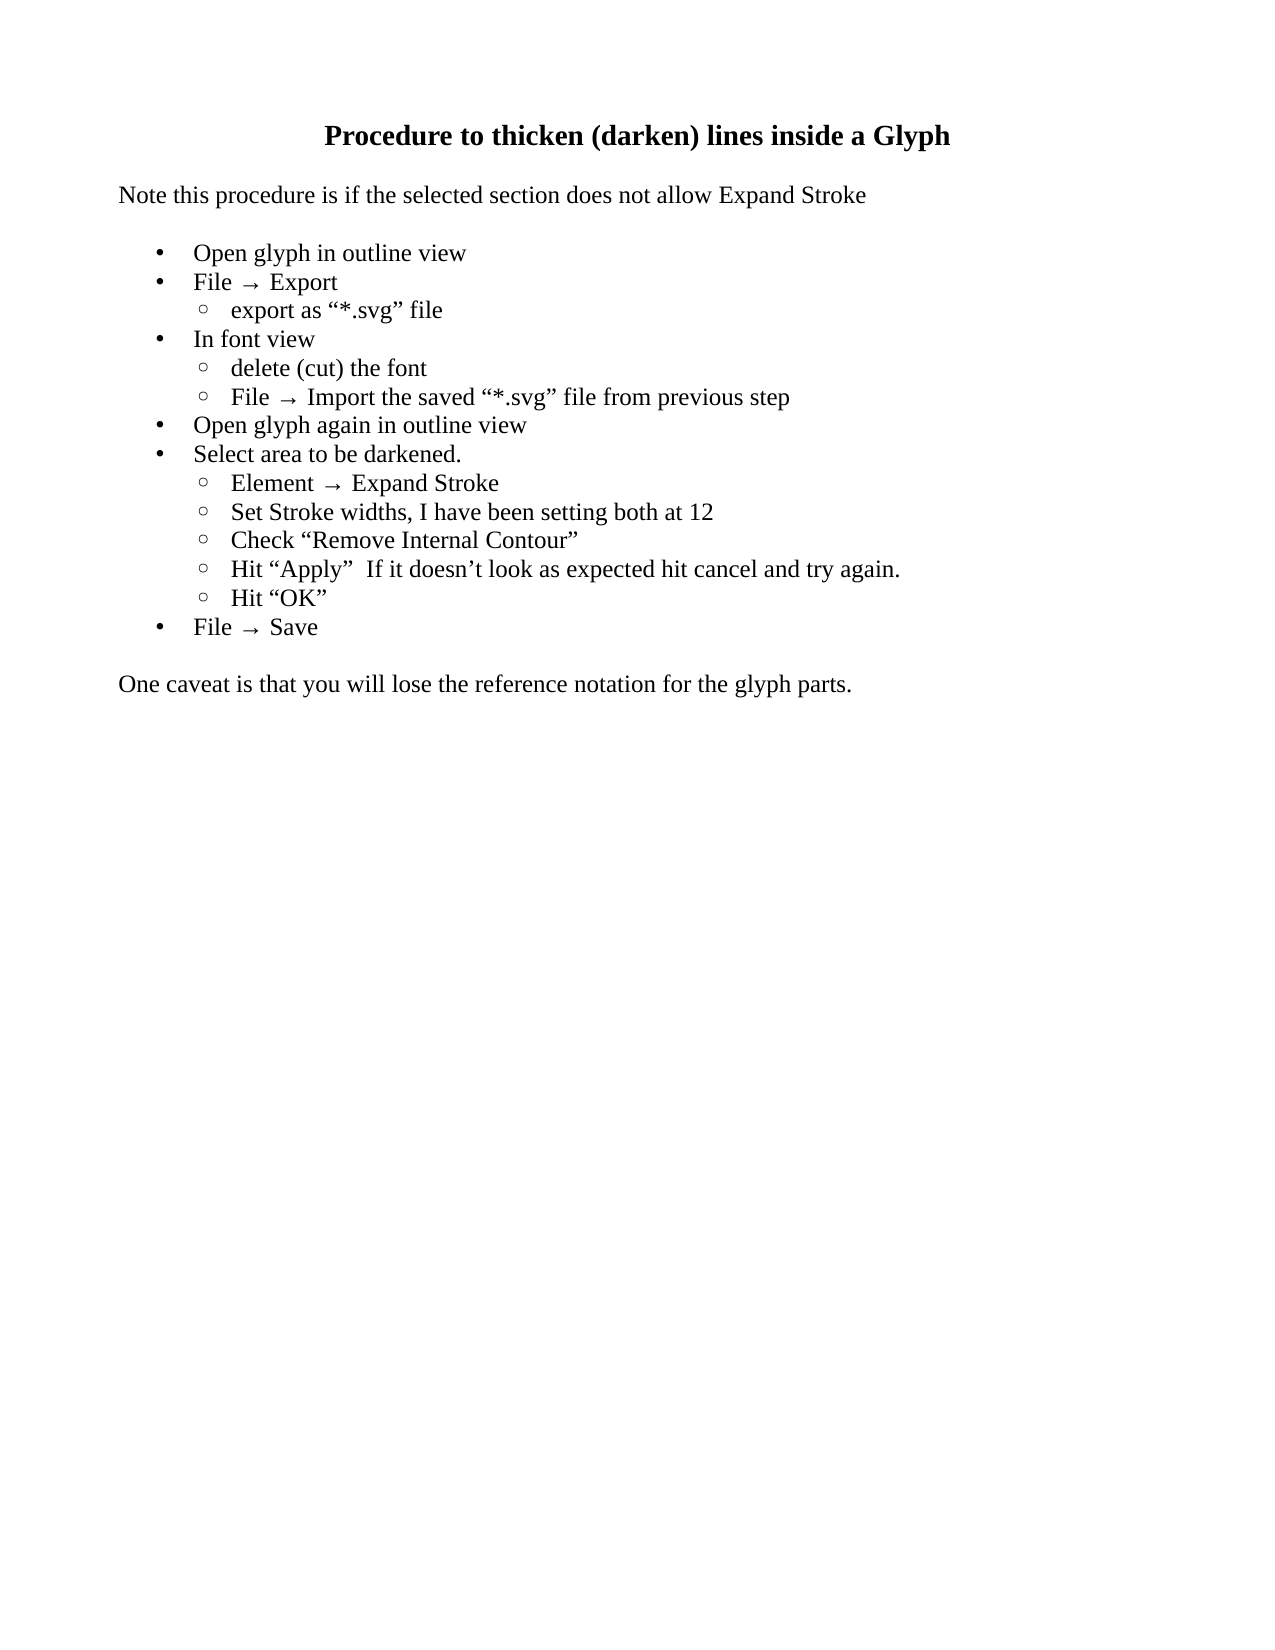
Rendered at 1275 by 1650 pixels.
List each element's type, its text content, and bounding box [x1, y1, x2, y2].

list export as “*.svg” file [193, 295, 1157, 324]
text One caveat is that you will lose the reference notation for the glyph parts. [118, 669, 1157, 698]
list Open glyph in outline view [156, 238, 1157, 267]
list delete (cut) the font [193, 353, 1157, 382]
text Procedure to thicken (darken) lines inside a Glyph [118, 118, 1157, 152]
list Select area to be darkened. [156, 439, 1157, 468]
list Hit “OK” [193, 583, 1157, 612]
list Check “Remove Internal Contour” [193, 525, 1157, 554]
list In font view [156, 324, 1157, 353]
list Open glyph again in outline view [156, 410, 1157, 439]
list File → Export [156, 267, 1157, 295]
list Set Stroke widths, I have been setting both at 12 [193, 497, 1157, 525]
list File → Import the saved “*.svg” file from previous step [193, 382, 1157, 410]
text Note this procedure is if the selected section does not allow Expand Stroke [118, 180, 1157, 209]
list File → Save [156, 612, 1157, 640]
list Hit “Apply” If it doesn’t look as expected hit cancel and try again. [193, 554, 1157, 583]
list Element → Expand Stroke [193, 468, 1157, 497]
